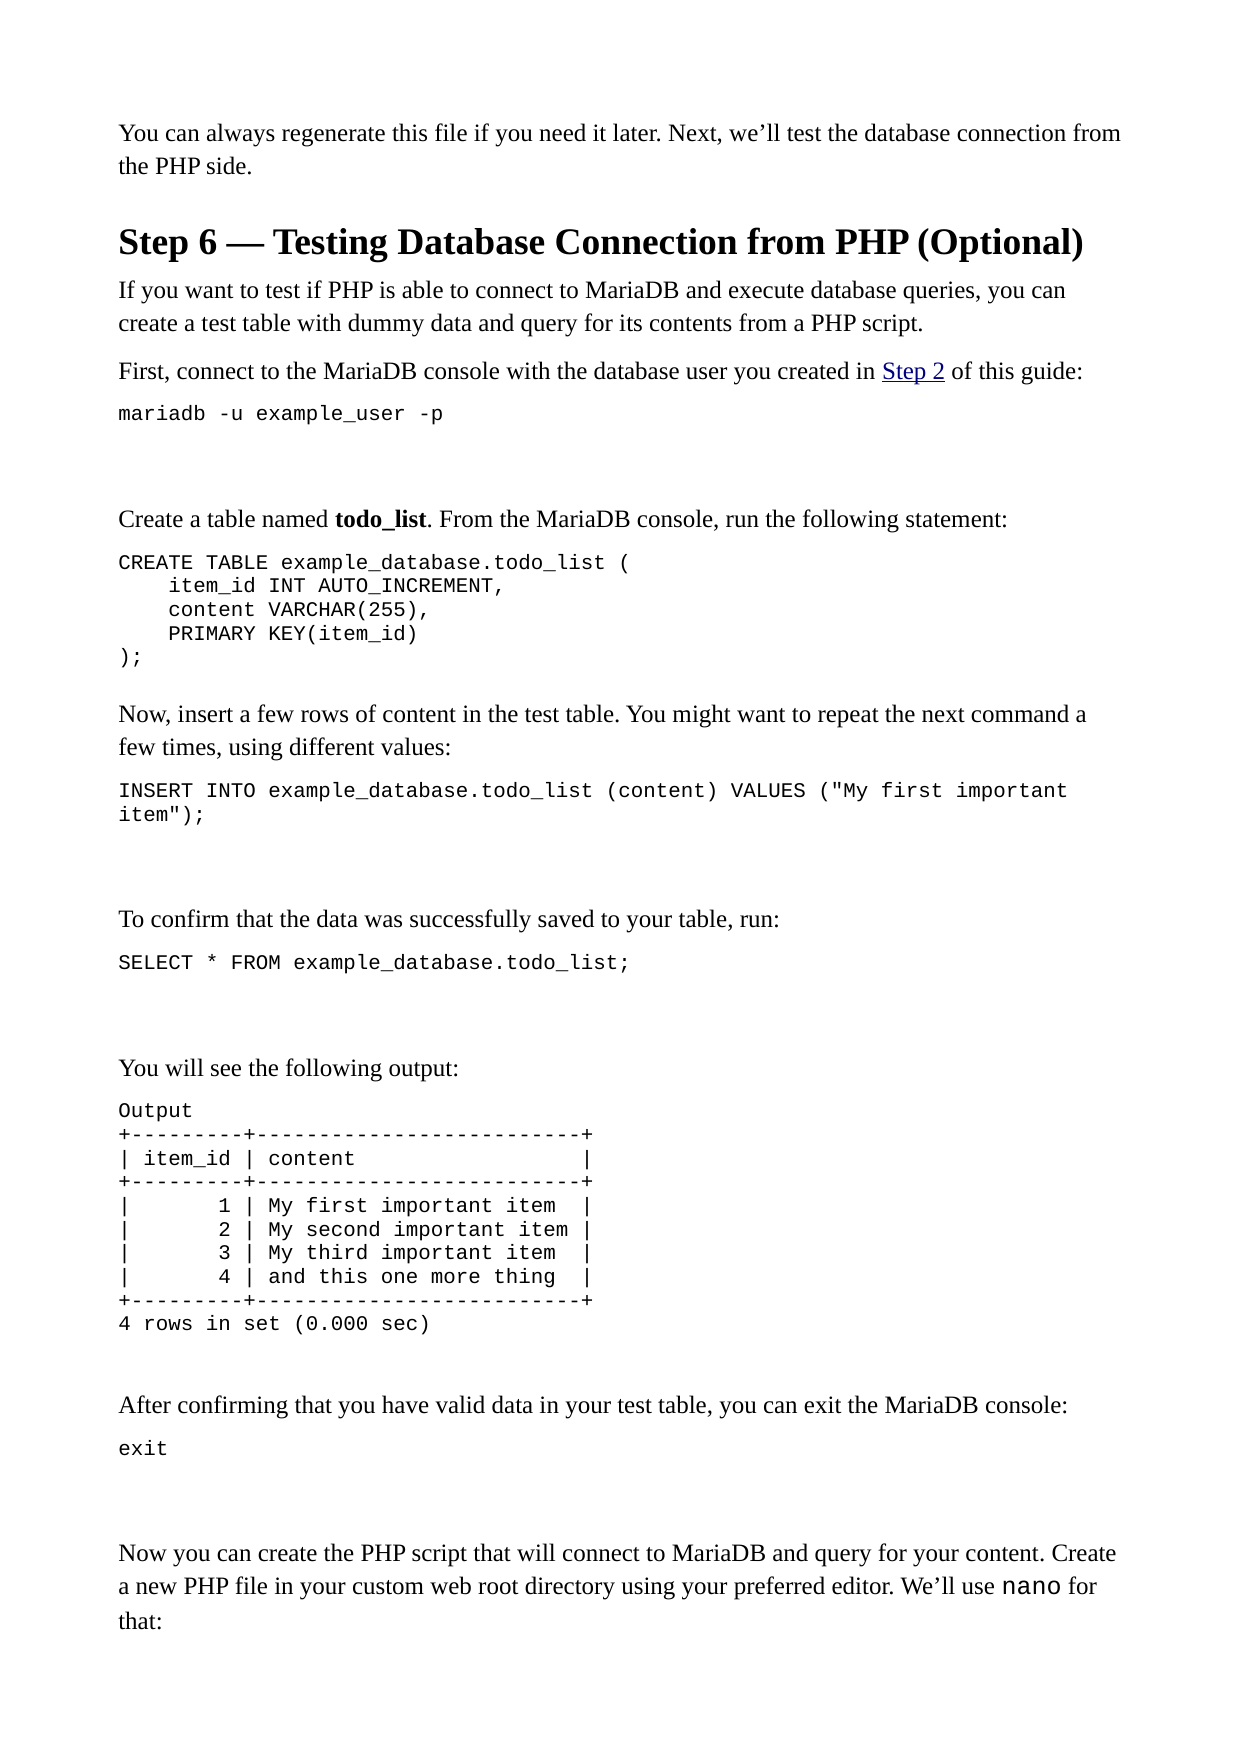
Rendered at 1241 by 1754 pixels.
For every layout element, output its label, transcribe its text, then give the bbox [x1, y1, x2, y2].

text | item_id | content | [118, 1148, 1122, 1171]
text | 3 | My third important item | [118, 1242, 1122, 1266]
text INSERT INTO example_database.todo_list (content) VALUES ("My first important item"); [118, 780, 1122, 827]
text ); [118, 646, 1122, 670]
text exit [118, 1438, 1122, 1461]
text After confirming that you have valid data in your test table, you can exit the MariaDB console: [118, 1390, 1122, 1419]
text item_id INT AUTO_INCREMENT, [118, 575, 1122, 599]
text mariadb -u example_user -p [118, 403, 1122, 427]
text CREATE TABLE example_database.todo_list ( [118, 552, 1122, 575]
text +---------+--------------------------+ [118, 1171, 1122, 1195]
text You will see the following output: [118, 1053, 1122, 1082]
text If you want to test if PHP is able to connect to MariaDB and execute database queries, you can create a test table with dummy data and query for its contents from a PHP script. [118, 275, 1122, 337]
text Now, insert a few rows of content in the test table. You might want to repeat the next command a few times, using different values: [118, 699, 1122, 761]
text 4 rows in set (0.000 sec) [118, 1313, 1122, 1337]
text First, connect to the MariaDB console with the database user you created in Step 2 of this guide: [118, 356, 1122, 384]
subtitle Step 6 — Testing Database Connection from PHP (Optional) [118, 219, 1122, 263]
text SELECT * FROM example_database.todo_list; [118, 952, 1122, 976]
text Output [118, 1100, 1122, 1124]
text +---------+--------------------------+ [118, 1124, 1122, 1148]
text To confirm that the data was successfully saved to your table, run: [118, 904, 1122, 933]
text Create a table named todo_list. From the MariaDB console, run the following statement: [118, 504, 1122, 533]
text | 2 | My second important item | [118, 1219, 1122, 1242]
text | 4 | and this one more thing | [118, 1266, 1122, 1289]
text | 1 | My first important item | [118, 1195, 1122, 1219]
text PRIMARY KEY(item_id) [118, 623, 1122, 646]
text content VARCHAR(255), [118, 599, 1122, 623]
text Now you can create the PHP script that will connect to MariaDB and query for your content. Create a new PHP file in your custom web root directory using your preferred editor. We’ll use nano for that: [118, 1538, 1122, 1635]
text +---------+--------------------------+ [118, 1289, 1122, 1313]
text You can always regenerate this file if you need it later. Next, we’ll test the database connection from the PHP side. [118, 118, 1122, 180]
